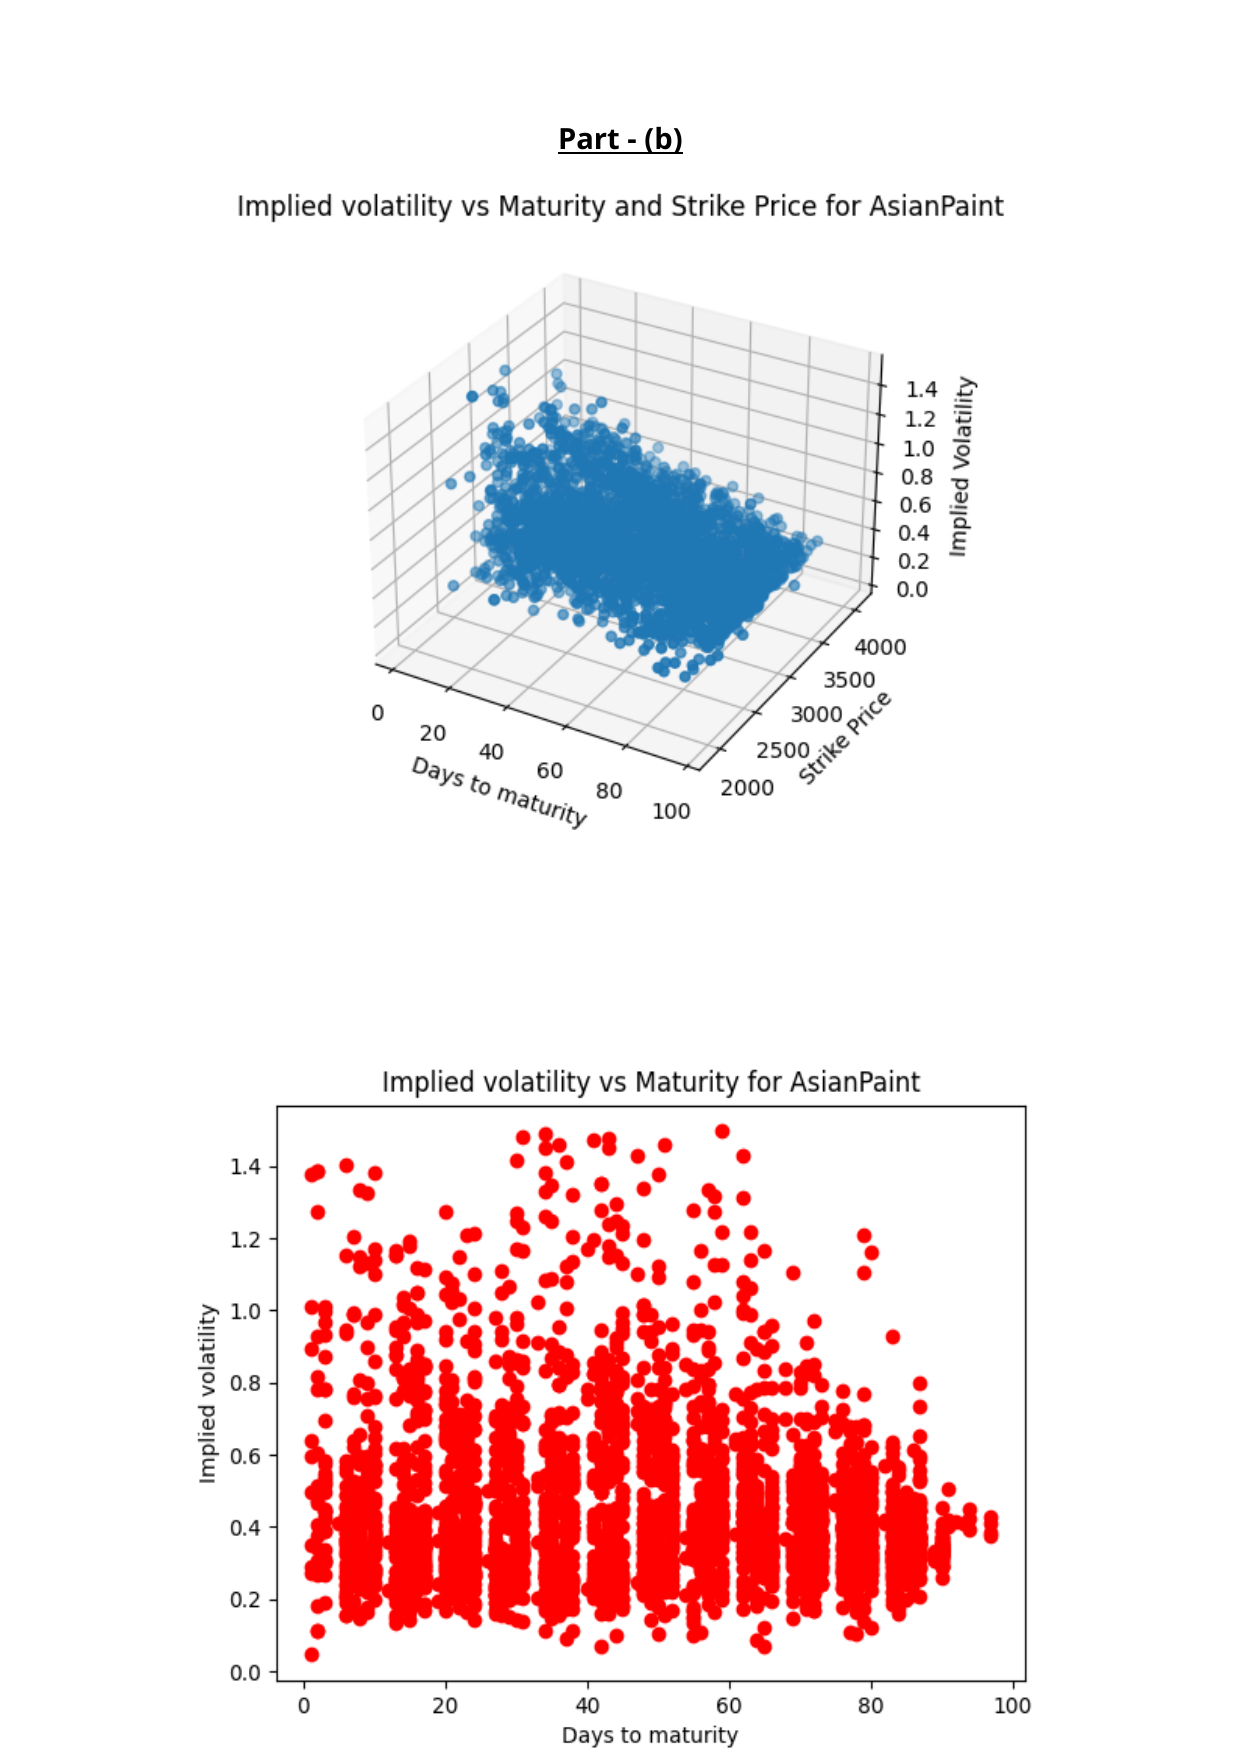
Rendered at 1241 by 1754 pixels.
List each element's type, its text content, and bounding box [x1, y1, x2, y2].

text Part - (b) [118, 118, 1122, 158]
picture [168, 1053, 1060, 1754]
picture [122, 177, 1043, 880]
